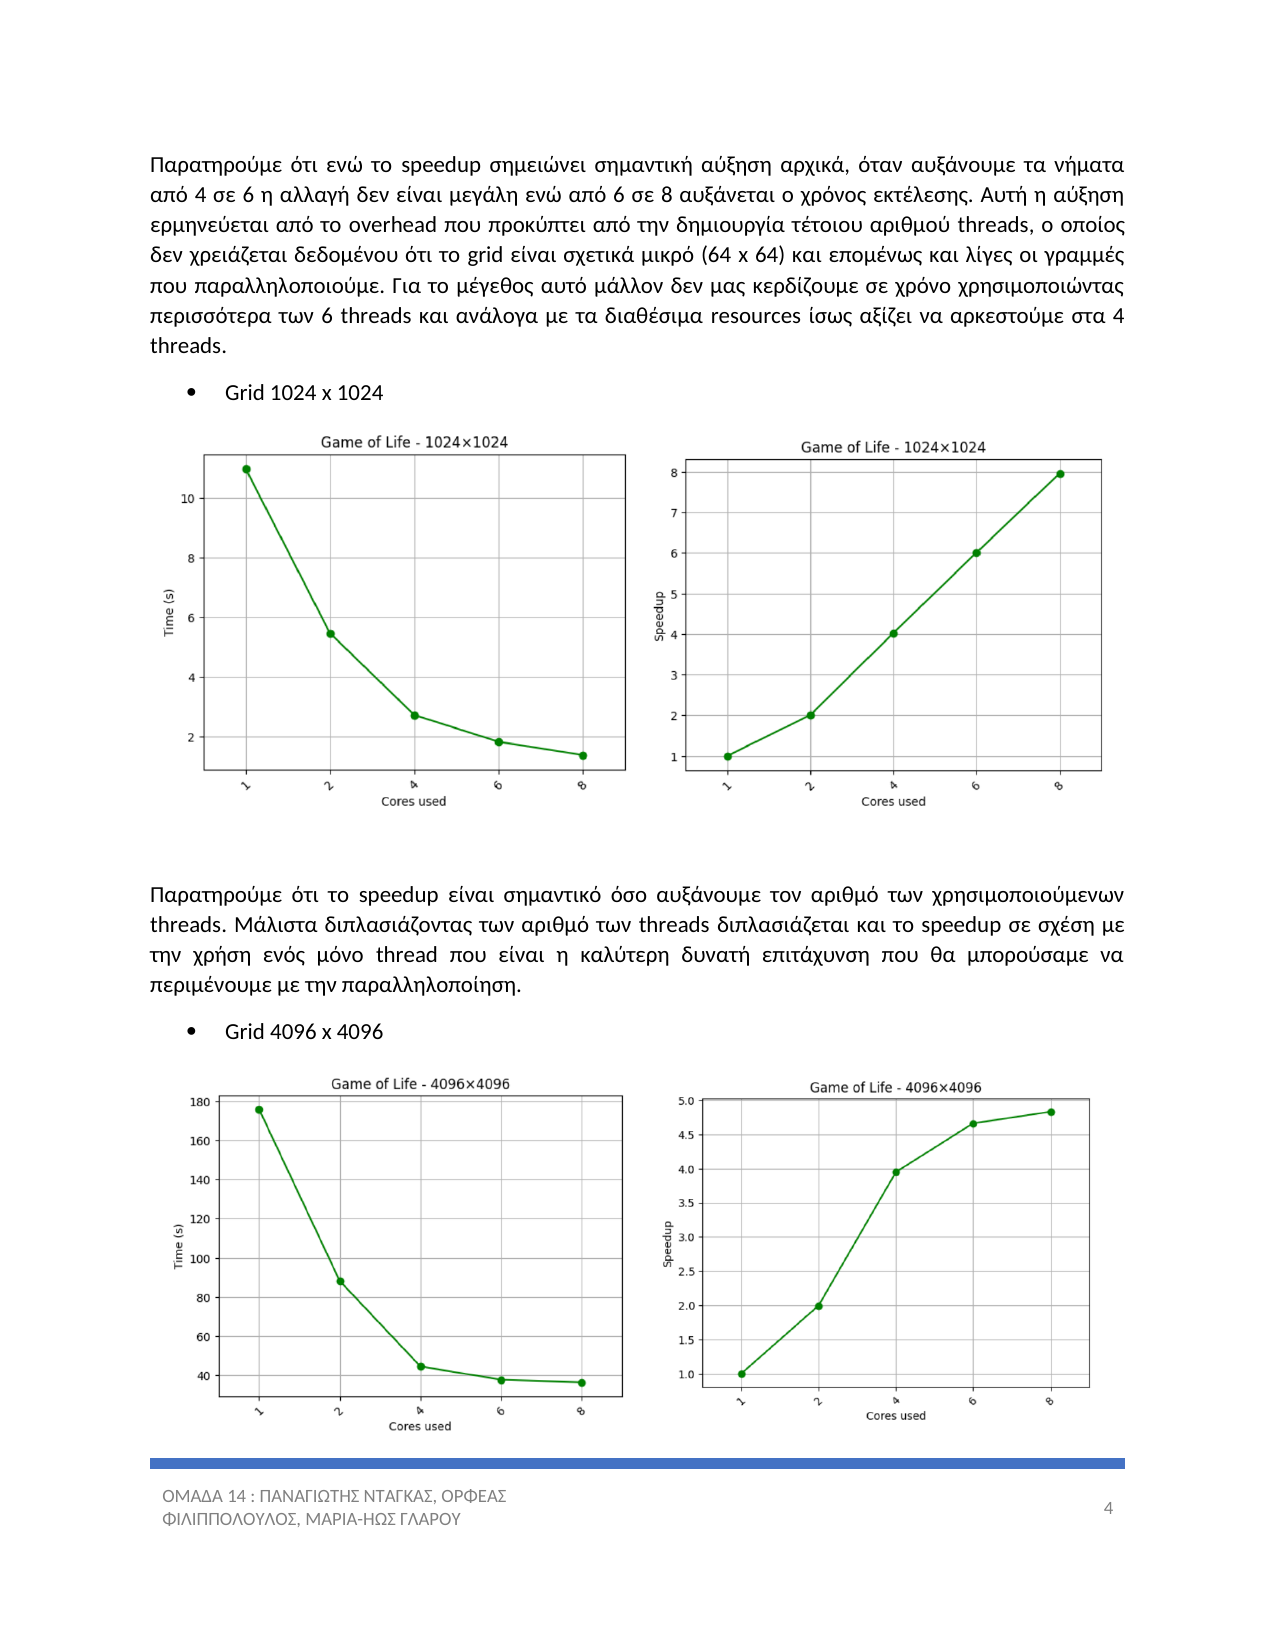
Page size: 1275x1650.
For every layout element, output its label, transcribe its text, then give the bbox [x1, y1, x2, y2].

text Παρατηρούμε ότι ενώ το speedup σημειώνει σημαντική αύξηση αρχικά, όταν αυξάνουμε τα νήματα από 4 σε 6 η αλλαγή δεν είναι μεγάλη ενώ από 6 σε 8 αυξάνεται ο χρόνος εκτέλεσης. Αυτή η αύξηση ερμηνεύεται από το overhead που προκύπτει από την δημιουργία τέτοιου αριθμού threads, ο οποίος δεν χρειάζεται δεδομένου ότι το grid είναι σχετικά μικρό (64 x 64) και επομένως και λίγες οι γραμμές που παραλληλοποιούμε. Για το μέγεθος αυτό μάλλον δεν μας κερδίζουμε σε χρόνο χρησιμοποιώντας περισσότερα των 6 threads και ανάλογα με τα διαθέσιμα resources ίσως αξίζει να αρκεστούμε στα 4 threads. [150, 150, 1125, 359]
text Παρατηρούμε ότι το speedup είναι σημαντικό όσο αυξάνουμε τον αριθμό των χρησιμοποιούμενων threads. Μάλιστα διπλασιάζοντας των αριθμό των threads διπλασιάζεται και το speedup σε σχέση με την χρήση ενός μόνο thread που είναι η καλύτερη δυνατή επιτάχυνση που θα μπορούσαμε να περιμένουμε με την παραλληλοποίηση. [150, 880, 1125, 998]
list Grid 4096 x 4096 [187, 1017, 1125, 1045]
picture [150, 1064, 1105, 1442]
list Grid 1024 x 1024 [187, 378, 1125, 406]
picture [150, 425, 1118, 815]
